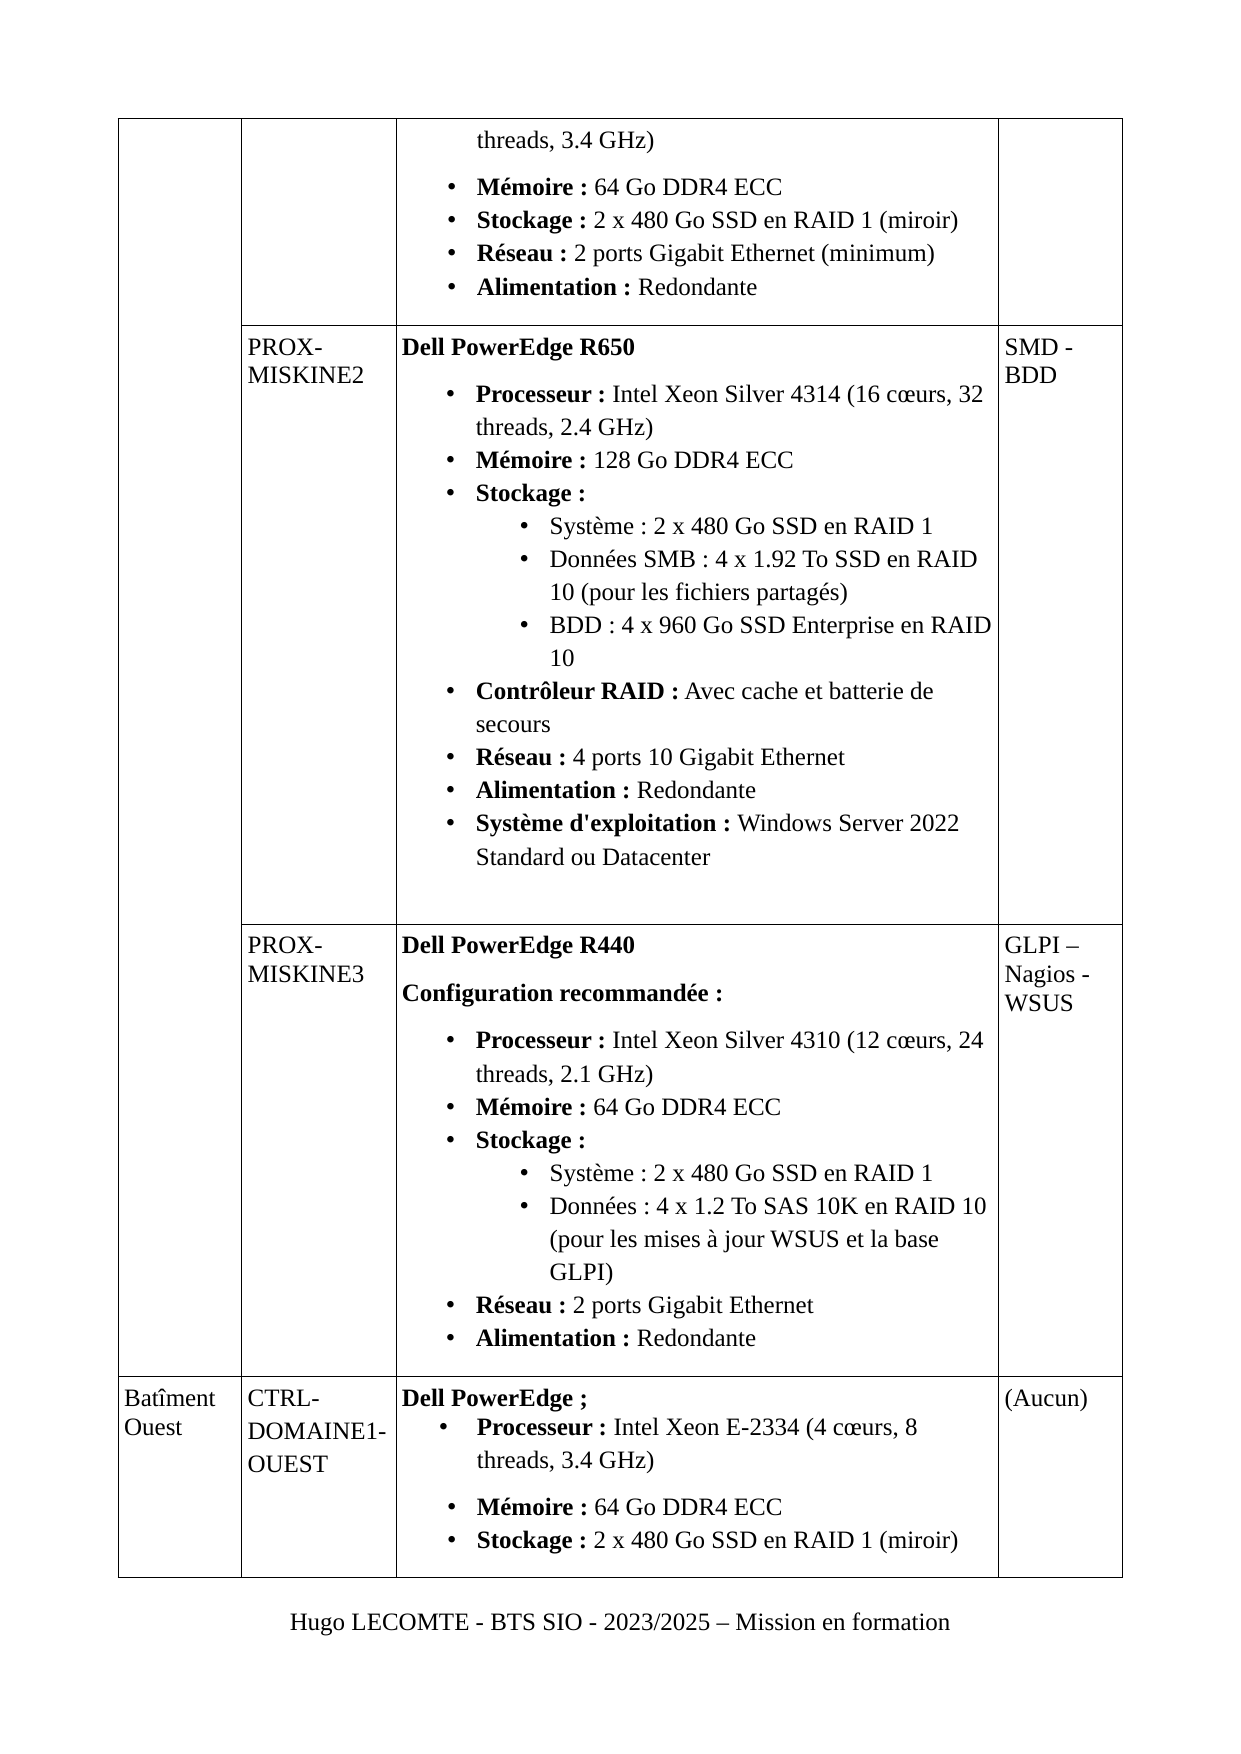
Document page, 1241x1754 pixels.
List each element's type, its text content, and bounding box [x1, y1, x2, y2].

table_cell Dell PowerEdge ; Processeur : Intel Xeon E-2334 (4 cœurs, 8 threads, 3.4 GHz) Mémoire : 64 Go DDR4 ECC Stockage : 2 x 480 Go SSD en RAID 1 (miroir) Réseau : 2 ports Gigabit Ethernet Alimentation : Redondante [397, 1377, 998, 1577]
table_cell PROX-MISKINE3 [242, 925, 396, 1376]
table_cell Dell PowerEdge R440 Configuration recommandée : Processeur : Intel Xeon Silver 4310 (12 cœurs, 24 threads, 2.1 GHz) Mémoire : 64 Go DDR4 ECC Stockage : Système : 2 x 480 Go SSD en RAID 1 Données : 4 x 1.2 To SAS 10K en RAID 10 (pour les mises à jour WSUS et la base GLPI) Réseau : 2 ports Gigabit Ethernet Alimentation : Redondante [397, 925, 998, 1376]
table_cell CTRL-DOMAINE1-OUEST [242, 1377, 396, 1577]
table_cell GLPI – Nagios - WSUS [999, 925, 1122, 1376]
table_cell threads, 3.4 GHz) Mémoire : 64 Go DDR4 ECC Stockage : 2 x 480 Go SSD en RAID 1 (miroir) Réseau : 2 ports Gigabit Ethernet (minimum) Alimentation : Redondante [397, 119, 998, 325]
table_cell Batîment Ouest [119, 1377, 241, 1577]
table_cell [999, 119, 1122, 325]
table_cell (Aucun) [999, 1377, 1122, 1577]
table_cell Dell PowerEdge R650 Processeur : Intel Xeon Silver 4314 (16 cœurs, 32 threads, 2.4 GHz) Mémoire : 128 Go DDR4 ECC Stockage : Système : 2 x 480 Go SSD en RAID 1 Données SMB : 4 x 1.92 To SSD en RAID 10 (pour les fichiers partagés) BDD : 4 x 960 Go SSD Enterprise en RAID 10 Contrôleur RAID : Avec cache et batterie de secours Réseau : 4 ports 10 Gigabit Ethernet Alimentation : Redondante Système d'exploitation : Windows Server 2022 Standard ou Datacenter [397, 326, 998, 924]
table_cell SMD - BDD [999, 326, 1122, 924]
table_cell [242, 119, 396, 325]
table_cell PROX-MISKINE2 [242, 326, 396, 924]
table_cell [119, 119, 241, 1376]
